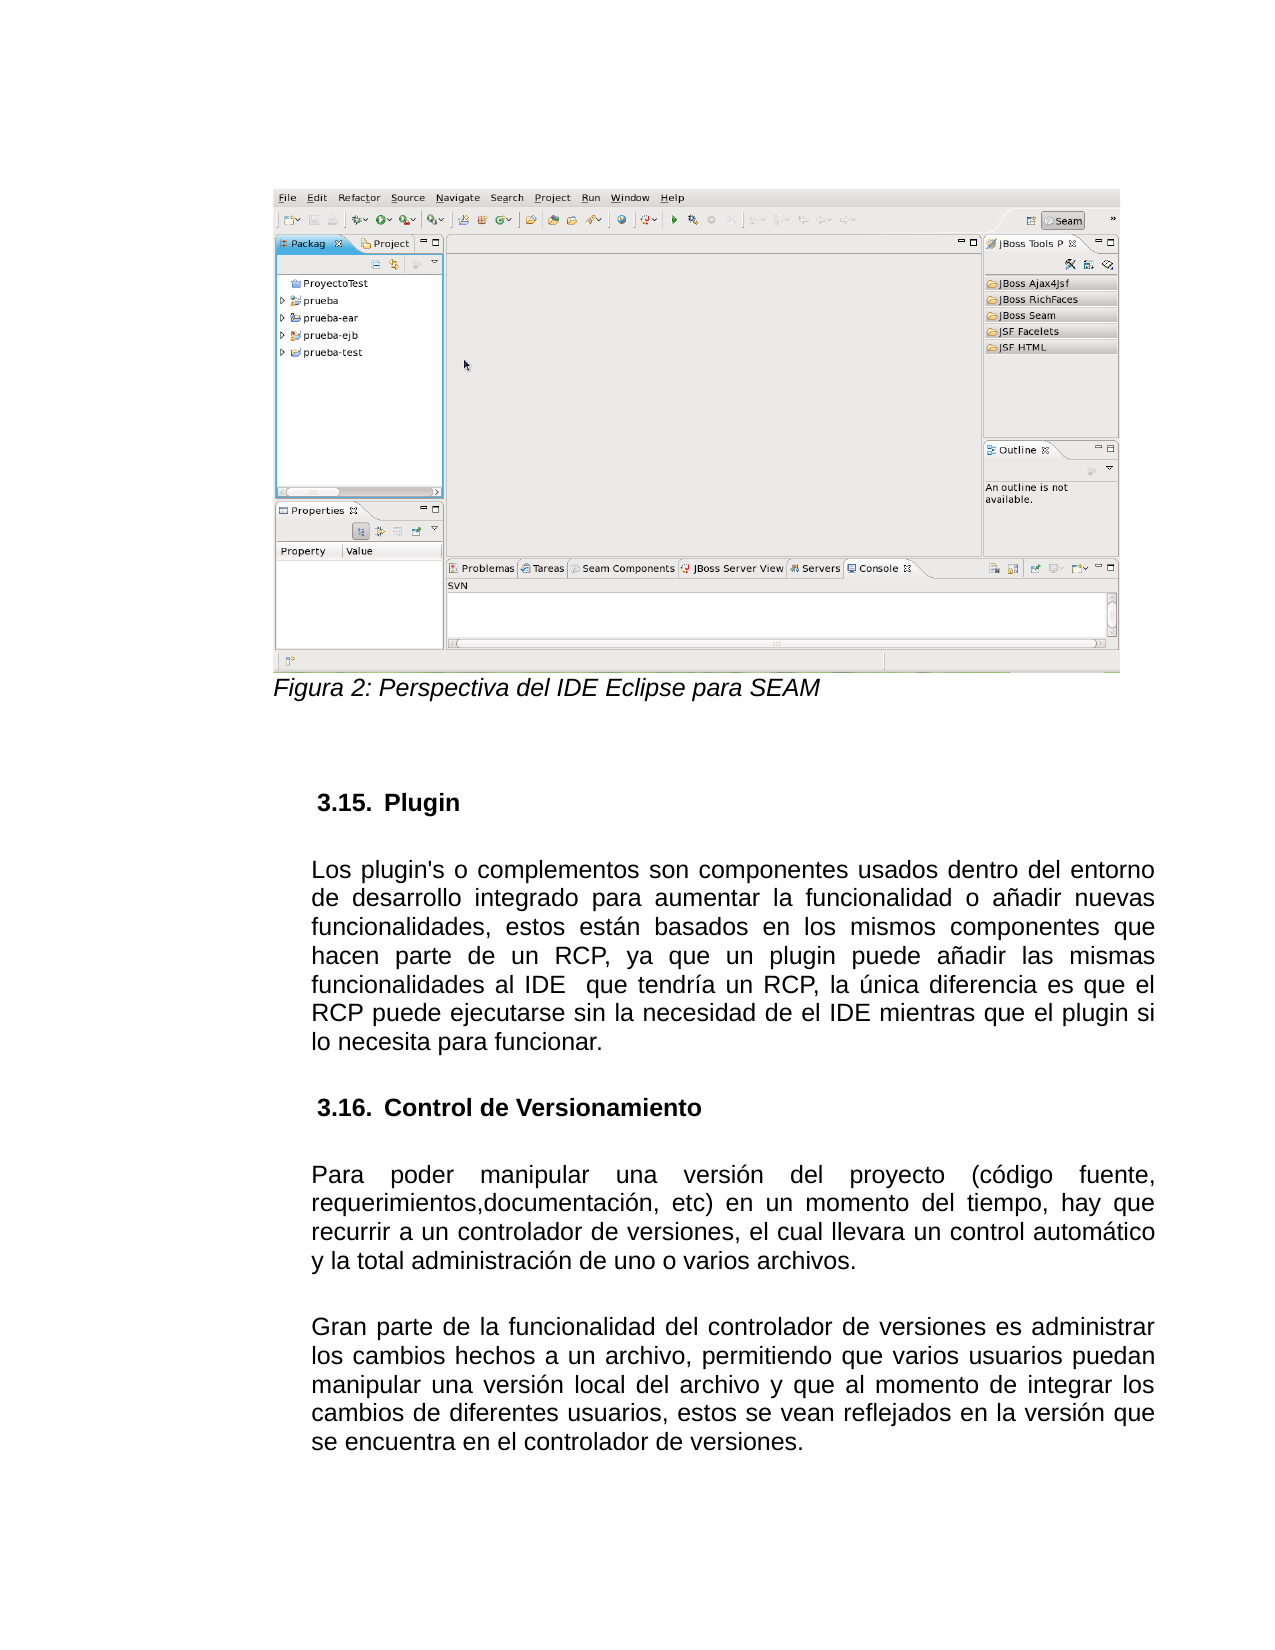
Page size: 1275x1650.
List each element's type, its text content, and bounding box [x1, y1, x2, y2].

list Figura 2: Perspectiva del IDE Eclipse para SEAM [273, 673, 1120, 701]
list Los plugin's o complementos son componentes usados dentro del entorno de desarrollo integrado para aumentar la funcionalidad o añadir nuevas funcionalidades, estos están basados en los mismos componentes que hacen parte de un RCP, ya que un plugin puede añadir las mismas funcionalidades al IDE que tendría un RCP, la única diferencia es que el RCP puede ejecutarse sin la necesidad de el IDE mientras que el plugin si lo necesita para funcionar. [310, 854, 1157, 1056]
list Gran parte de la funcionalidad del controlador de versiones es administrar los cambios hechos a un archivo, permitiendo que varios usuarios puedan manipular una versión local del archivo y que al momento de integrar los cambios de diferentes usuarios, estos se vean reflejados en la versión que se encuentra en el controlador de versiones. [310, 1312, 1157, 1456]
list Plugin [310, 788, 1157, 817]
picture [273, 189, 1121, 673]
list Control de Versionamiento [310, 1093, 1157, 1122]
list Para poder manipular una versión del proyecto (código fuente, requerimientos,documentación, etc) en un momento del tiempo, hay que recurrir a un controlador de versiones, el cual llevara un control automático y la total administración de uno o varios archivos. [310, 1159, 1157, 1274]
